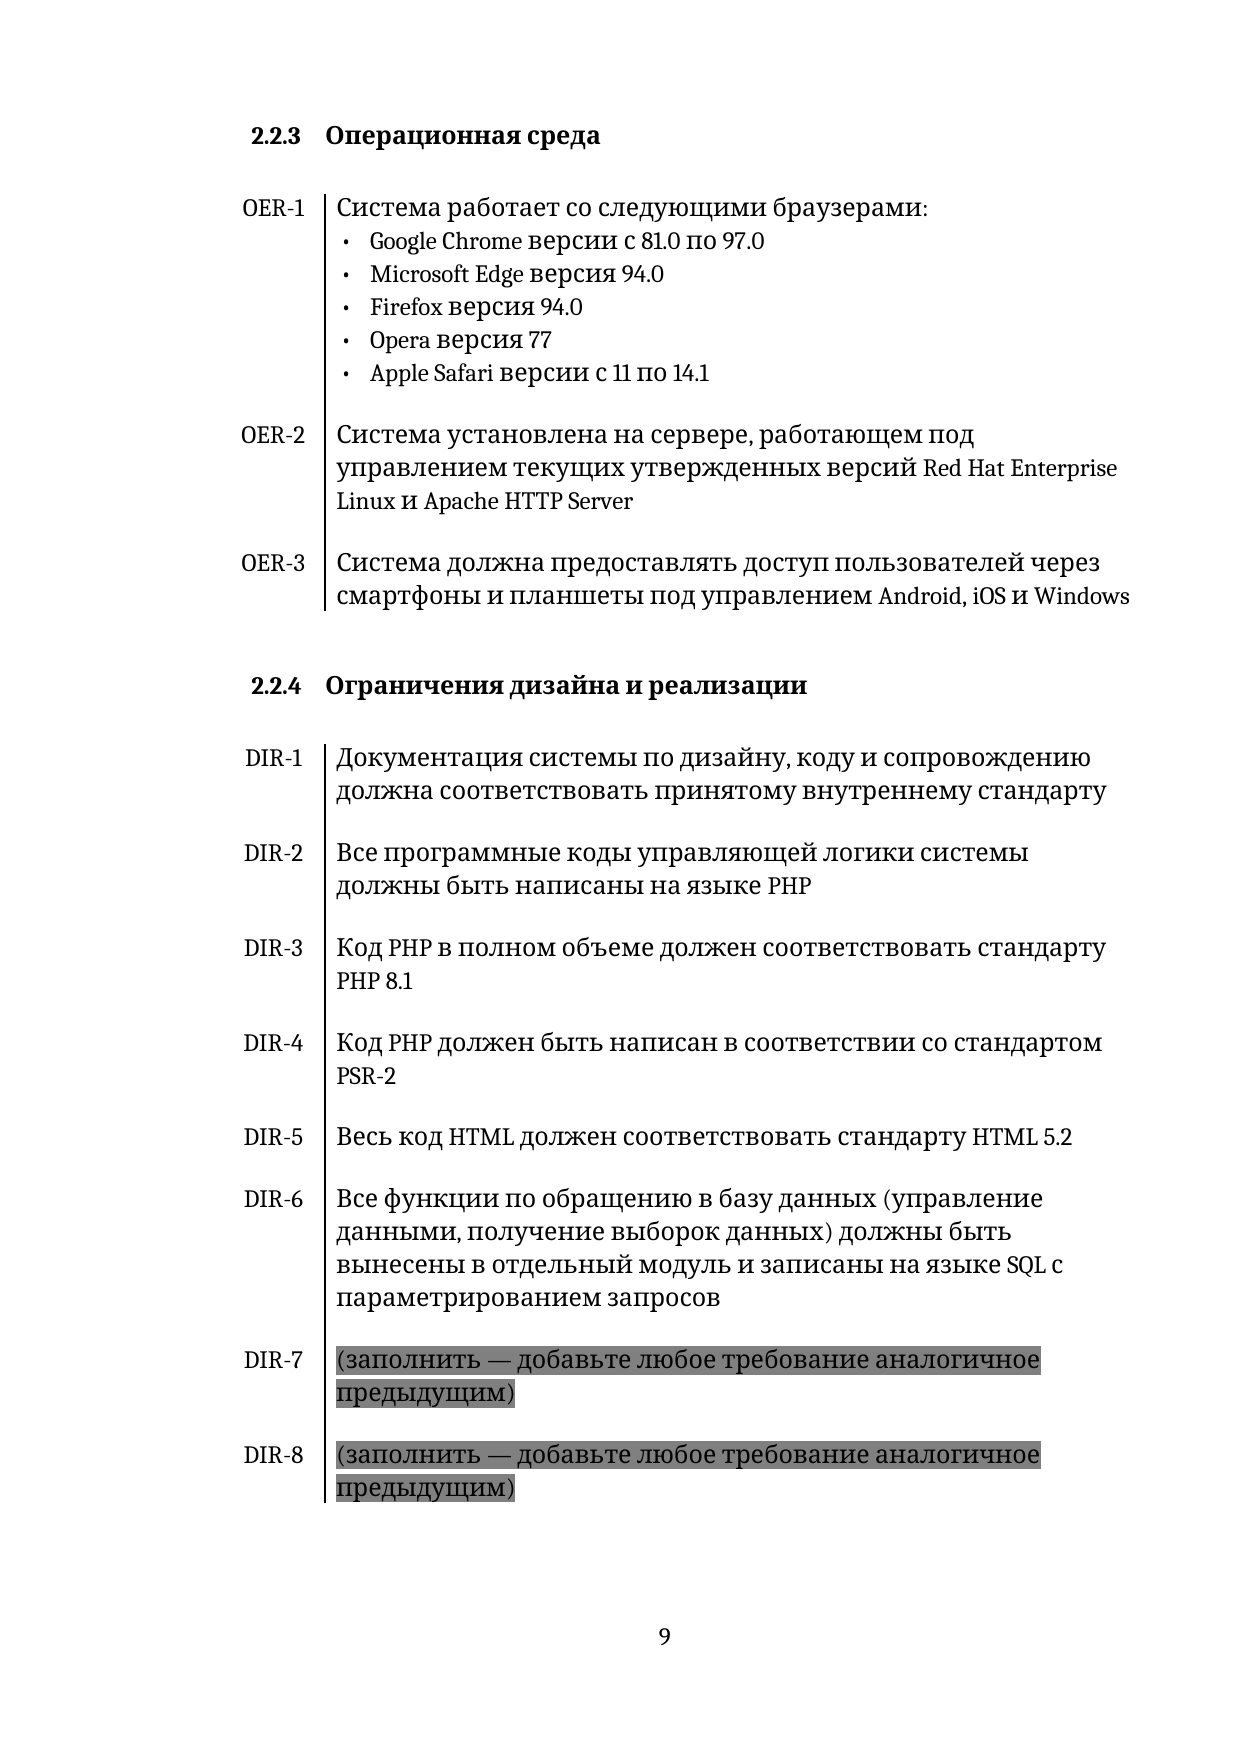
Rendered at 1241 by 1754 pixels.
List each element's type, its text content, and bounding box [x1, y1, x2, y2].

table_cell DIR-8 [222, 1441, 324, 1502]
table_header DIR-1 [222, 744, 324, 839]
table_cell Все программные коды управляющей логики системы должны быть написаны на языке PHP [326, 839, 1151, 934]
list Операционная среда [251, 122, 1152, 151]
table_cell DIR-3 [222, 934, 324, 1028]
table_cell Система установлена на сервере, работающем под управлением текущих утвержденных версий Red Hat Enterprise Linux и Apache HTTP Server [326, 421, 1151, 549]
list Ограничения дизайна и реализации [251, 672, 1152, 701]
table_header Система работает со следующими браузерами: Google Chrome версии с 81.0 по 97.0 Microsoft Edge версия 94.0 Firefox версия 94.0 Opera версия 77 Apple Safari версии с 11 по 14.1 [326, 194, 1151, 421]
table_cell Весь код HTML должен соответствовать стандарту HTML 5.2 [326, 1123, 1151, 1185]
table_cell OER-3 [222, 549, 324, 611]
table_cell DIR-4 [222, 1029, 324, 1123]
table_cell Система должна предоставлять доступ пользователей через смартфоны и планшеты под управлением Android, iOS и Windows [326, 549, 1151, 611]
table_cell (заполнить — добавьте любое требование аналогичное предыдущим) [326, 1441, 1151, 1502]
table_cell (заполнить — добавьте любое требование аналогичное предыдущим) [326, 1346, 1151, 1441]
table_header Документация системы по дизайну, коду и сопровождению должна соответствовать принятому внутреннему стандарту [326, 744, 1151, 839]
table_cell OER-2 [222, 421, 324, 549]
table_cell DIR-5 [222, 1123, 324, 1185]
table_cell Код PHP в полном объеме должен соответствовать стандарту PHP 8.1 [326, 934, 1151, 1028]
table_cell DIR-6 [222, 1185, 324, 1346]
table_cell DIR-7 [222, 1346, 324, 1441]
table_cell Все функции по обращению в базу данных (управление данными, получение выборок данных) должны быть вынесены в отдельный модуль и записаны на языке SQL с параметрированием запросов [326, 1185, 1151, 1346]
table_cell Код PHP должен быть написан в соответствии со стандартом PSR-2 [326, 1029, 1151, 1123]
table_header OER-1 [222, 194, 324, 421]
table_cell DIR-2 [222, 839, 324, 934]
